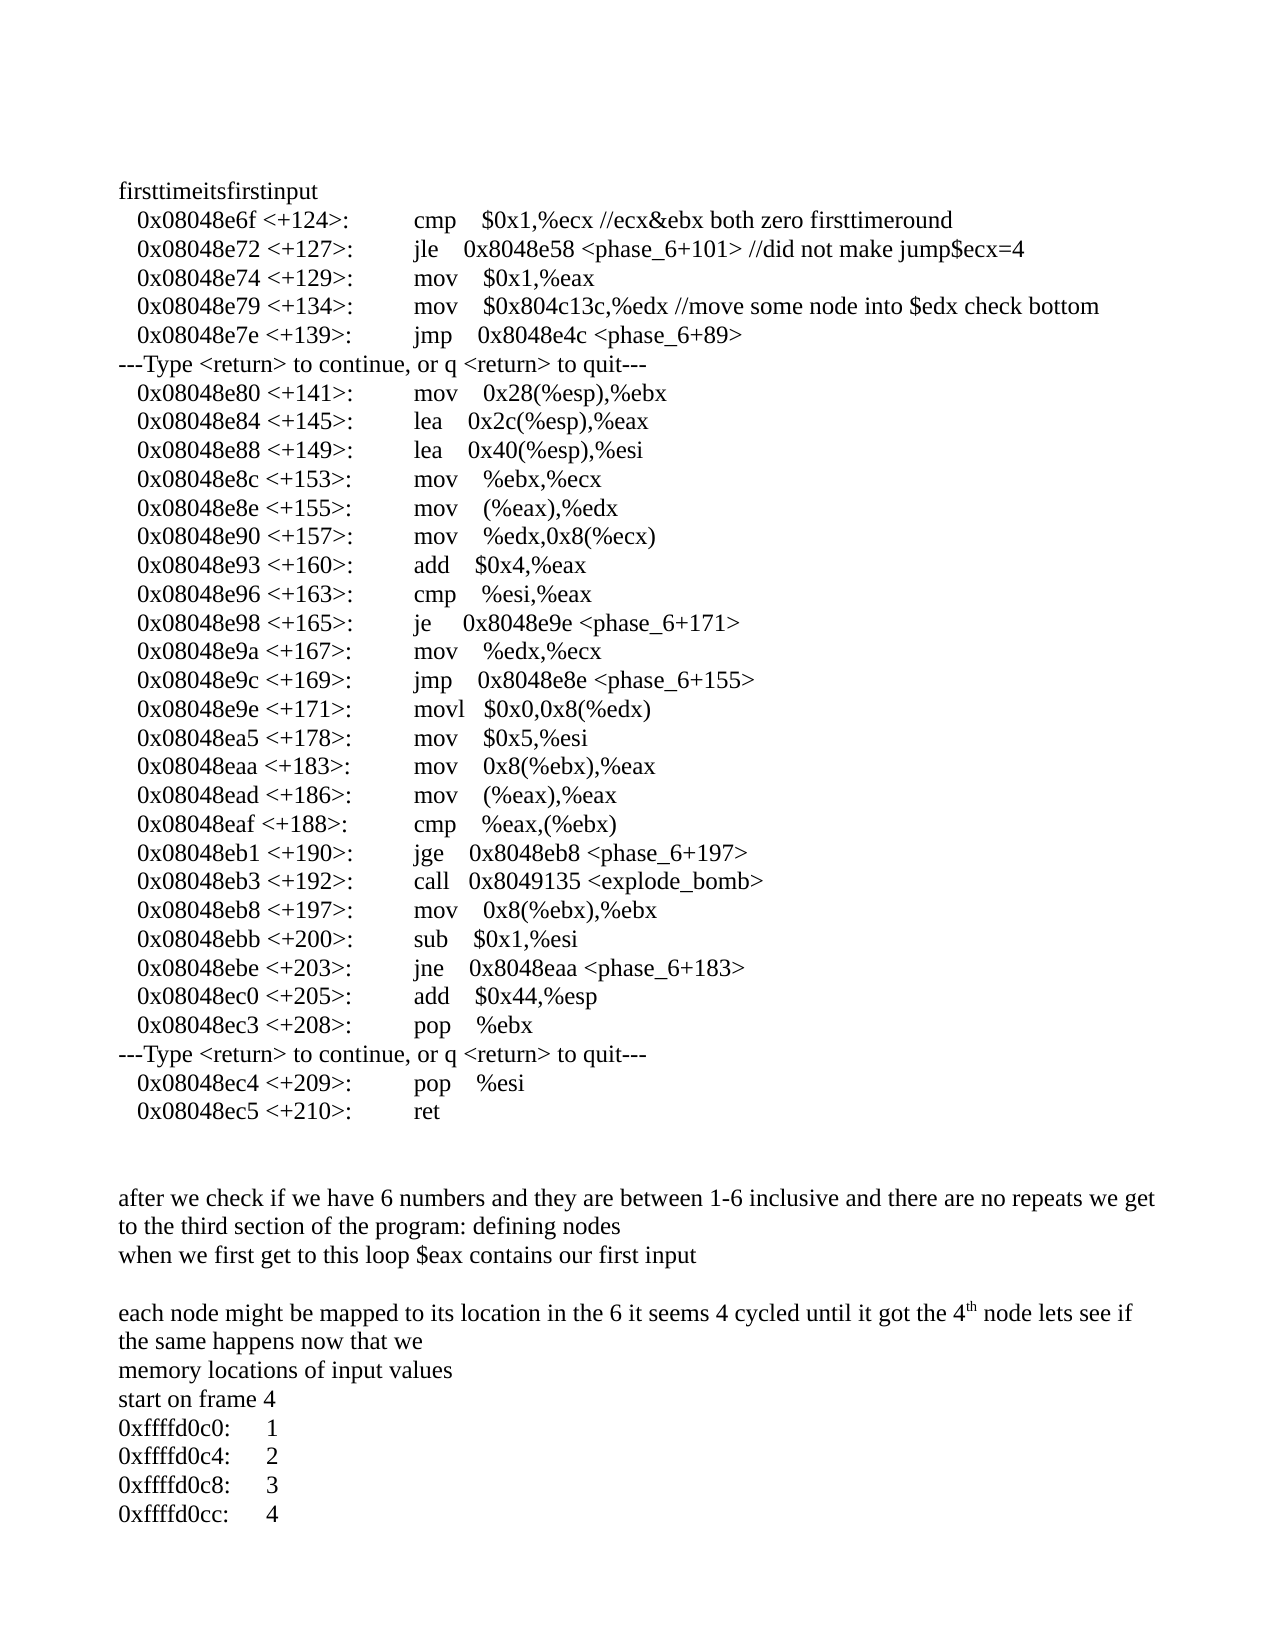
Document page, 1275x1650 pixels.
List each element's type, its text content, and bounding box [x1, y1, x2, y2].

text 0x08048ea5 <+178>: mov $0x5,%esi [118, 723, 1157, 751]
text 0x08048ebb <+200>: sub $0x1,%esi [118, 924, 1157, 953]
text 0x08048ead <+186>: mov (%eax),%eax [118, 780, 1157, 809]
text 0x08048e80 <+141>: mov 0x28(%esp),%ebx [118, 378, 1157, 406]
text when we first get to this loop $eax contains our first input [118, 1240, 1157, 1269]
text each node might be mapped to its location in the 6 it seems 4 cycled until it got the 4th node lets see if the same happens now that we [118, 1298, 1157, 1355]
text 0x08048e98 <+165>: je 0x8048e9e <phase_6+171> [118, 608, 1157, 636]
text 0x08048eaa <+183>: mov 0x8(%ebx),%eax [118, 751, 1157, 780]
text firsttimeitsfirstinput [118, 176, 1157, 205]
text 0xffffd0c4: 2 [118, 1441, 1157, 1470]
text 0x08048ec4 <+209>: pop %esi [118, 1068, 1157, 1096]
text ---Type <return> to continue, or q <return> to quit--- [118, 1039, 1157, 1068]
text 0x08048e96 <+163>: cmp %esi,%eax [118, 579, 1157, 608]
text start on frame 4 [118, 1384, 1157, 1413]
text 0x08048e9e <+171>: movl $0x0,0x8(%edx) [118, 694, 1157, 723]
text 0x08048e84 <+145>: lea 0x2c(%esp),%eax [118, 406, 1157, 435]
text 0x08048e8c <+153>: mov %ebx,%ecx [118, 464, 1157, 493]
text 0x08048e93 <+160>: add $0x4,%eax [118, 550, 1157, 579]
text 0x08048e74 <+129>: mov $0x1,%eax [118, 263, 1157, 291]
text 0x08048e90 <+157>: mov %edx,0x8(%ecx) [118, 521, 1157, 550]
text 0x08048eb3 <+192>: call 0x8049135 <explode_bomb> [118, 866, 1157, 895]
text after we check if we have 6 numbers and they are between 1-6 inclusive and there are no repeats we get to the third section of the program: defining nodes [118, 1183, 1157, 1240]
text 0x08048e9a <+167>: mov %edx,%ecx [118, 636, 1157, 665]
text ---Type <return> to continue, or q <return> to quit--- [118, 349, 1157, 378]
text 0x08048e88 <+149>: lea 0x40(%esp),%esi [118, 435, 1157, 464]
text 0x08048eaf <+188>: cmp %eax,(%ebx) [118, 809, 1157, 838]
text 0x08048e79 <+134>: mov $0x804c13c,%edx //move some node into $edx check bottom [118, 291, 1157, 320]
text 0x08048e7e <+139>: jmp 0x8048e4c <phase_6+89> [118, 320, 1157, 349]
text 0x08048ec3 <+208>: pop %ebx [118, 1010, 1157, 1039]
text 0x08048ec0 <+205>: add $0x44,%esp [118, 981, 1157, 1010]
text 0x08048eb8 <+197>: mov 0x8(%ebx),%ebx [118, 895, 1157, 924]
text 0xffffd0c0: 1 [118, 1413, 1157, 1441]
text 0x08048e8e <+155>: mov (%eax),%edx [118, 493, 1157, 521]
text 0x08048ec5 <+210>: ret [118, 1096, 1157, 1125]
text 0x08048eb1 <+190>: jge 0x8048eb8 <phase_6+197> [118, 838, 1157, 866]
text 0xffffd0c8: 3 [118, 1470, 1157, 1499]
text memory locations of input values [118, 1355, 1157, 1384]
text 0x08048ebe <+203>: jne 0x8048eaa <phase_6+183> [118, 953, 1157, 981]
text 0x08048e72 <+127>: jle 0x8048e58 <phase_6+101> //did not make jump$ecx=4 [118, 234, 1157, 263]
text 0x08048e9c <+169>: jmp 0x8048e8e <phase_6+155> [118, 665, 1157, 694]
text 0x08048e6f <+124>: cmp $0x1,%ecx //ecx&ebx both zero firsttimeround [118, 205, 1157, 234]
text 0xffffd0cc: 4 [118, 1499, 1157, 1528]
